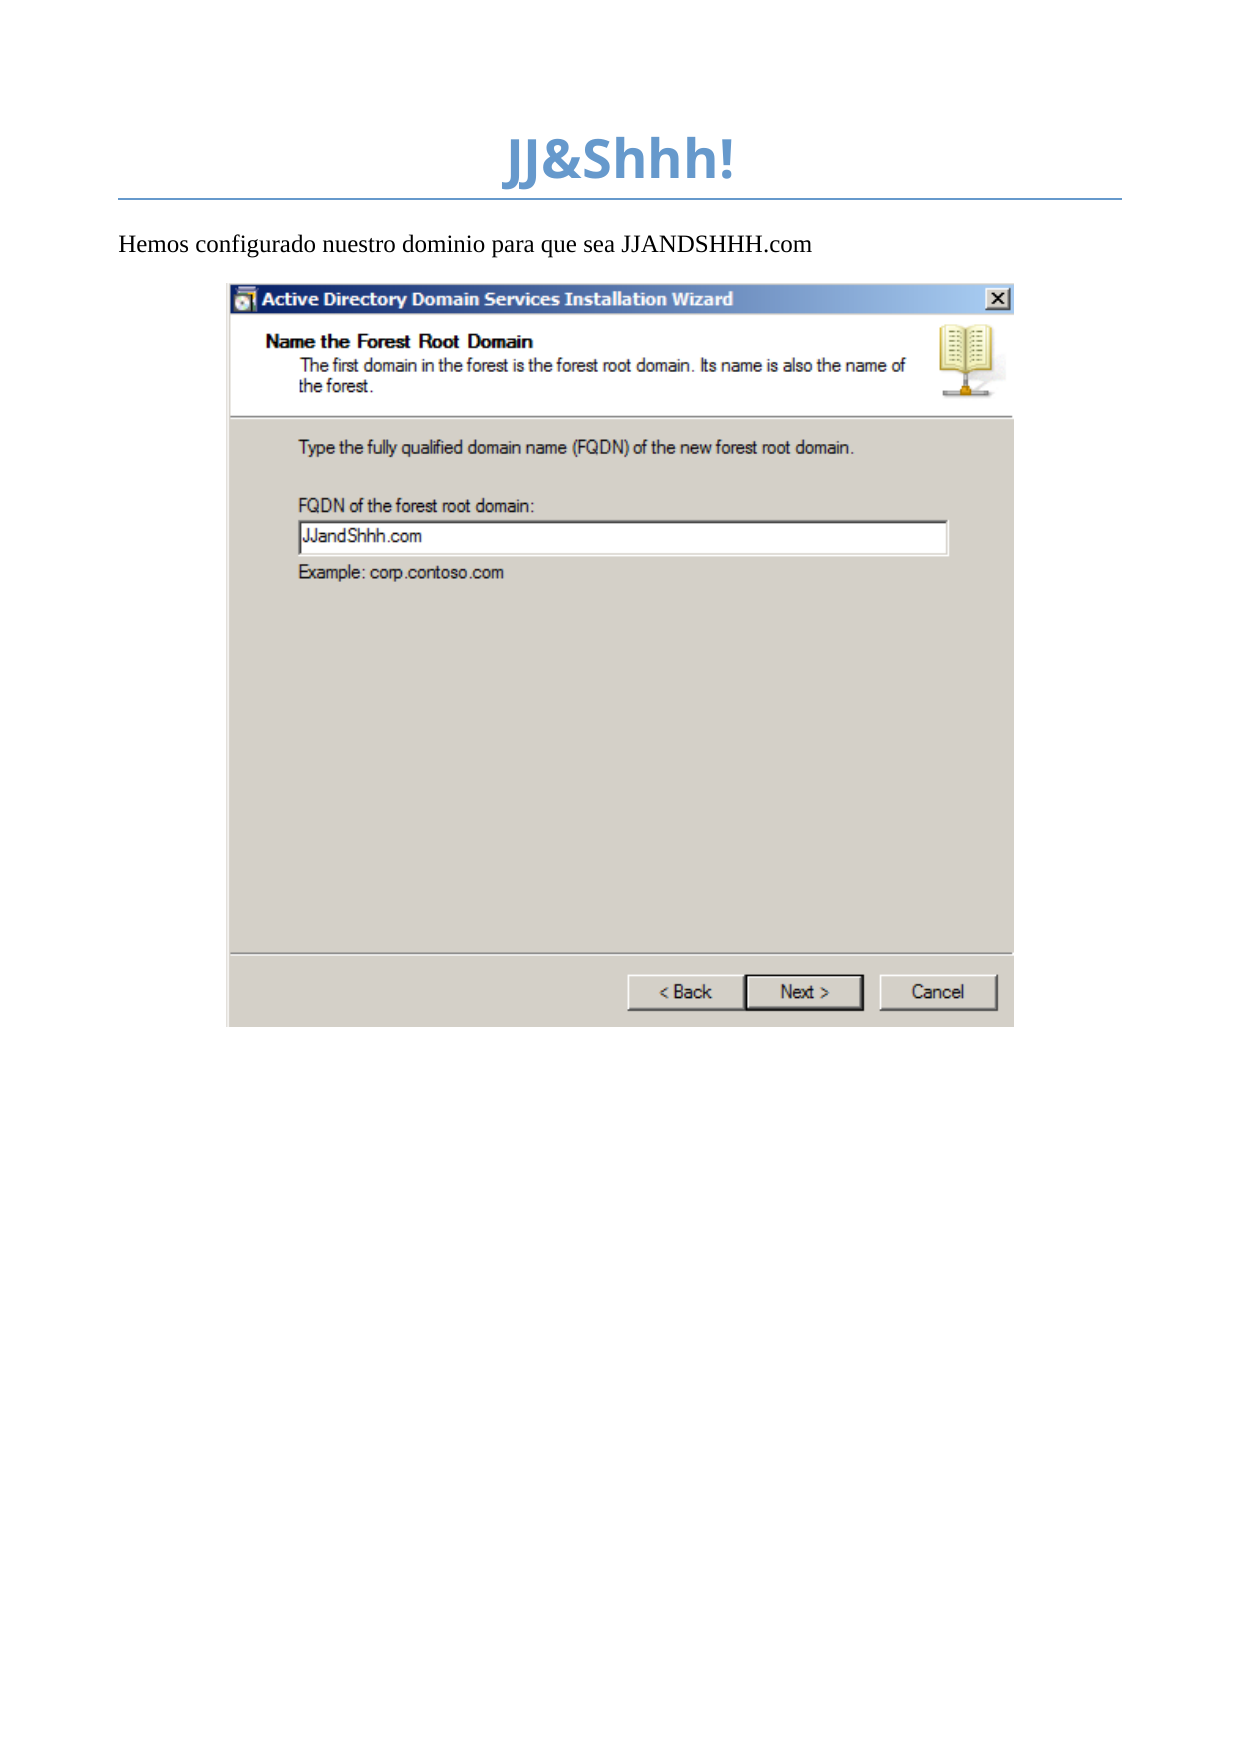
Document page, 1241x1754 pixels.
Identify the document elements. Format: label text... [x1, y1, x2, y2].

picture [226, 283, 1014, 1027]
text Hemos configurado nuestro dominio para que sea JJANDSHHH.com [118, 229, 1122, 258]
